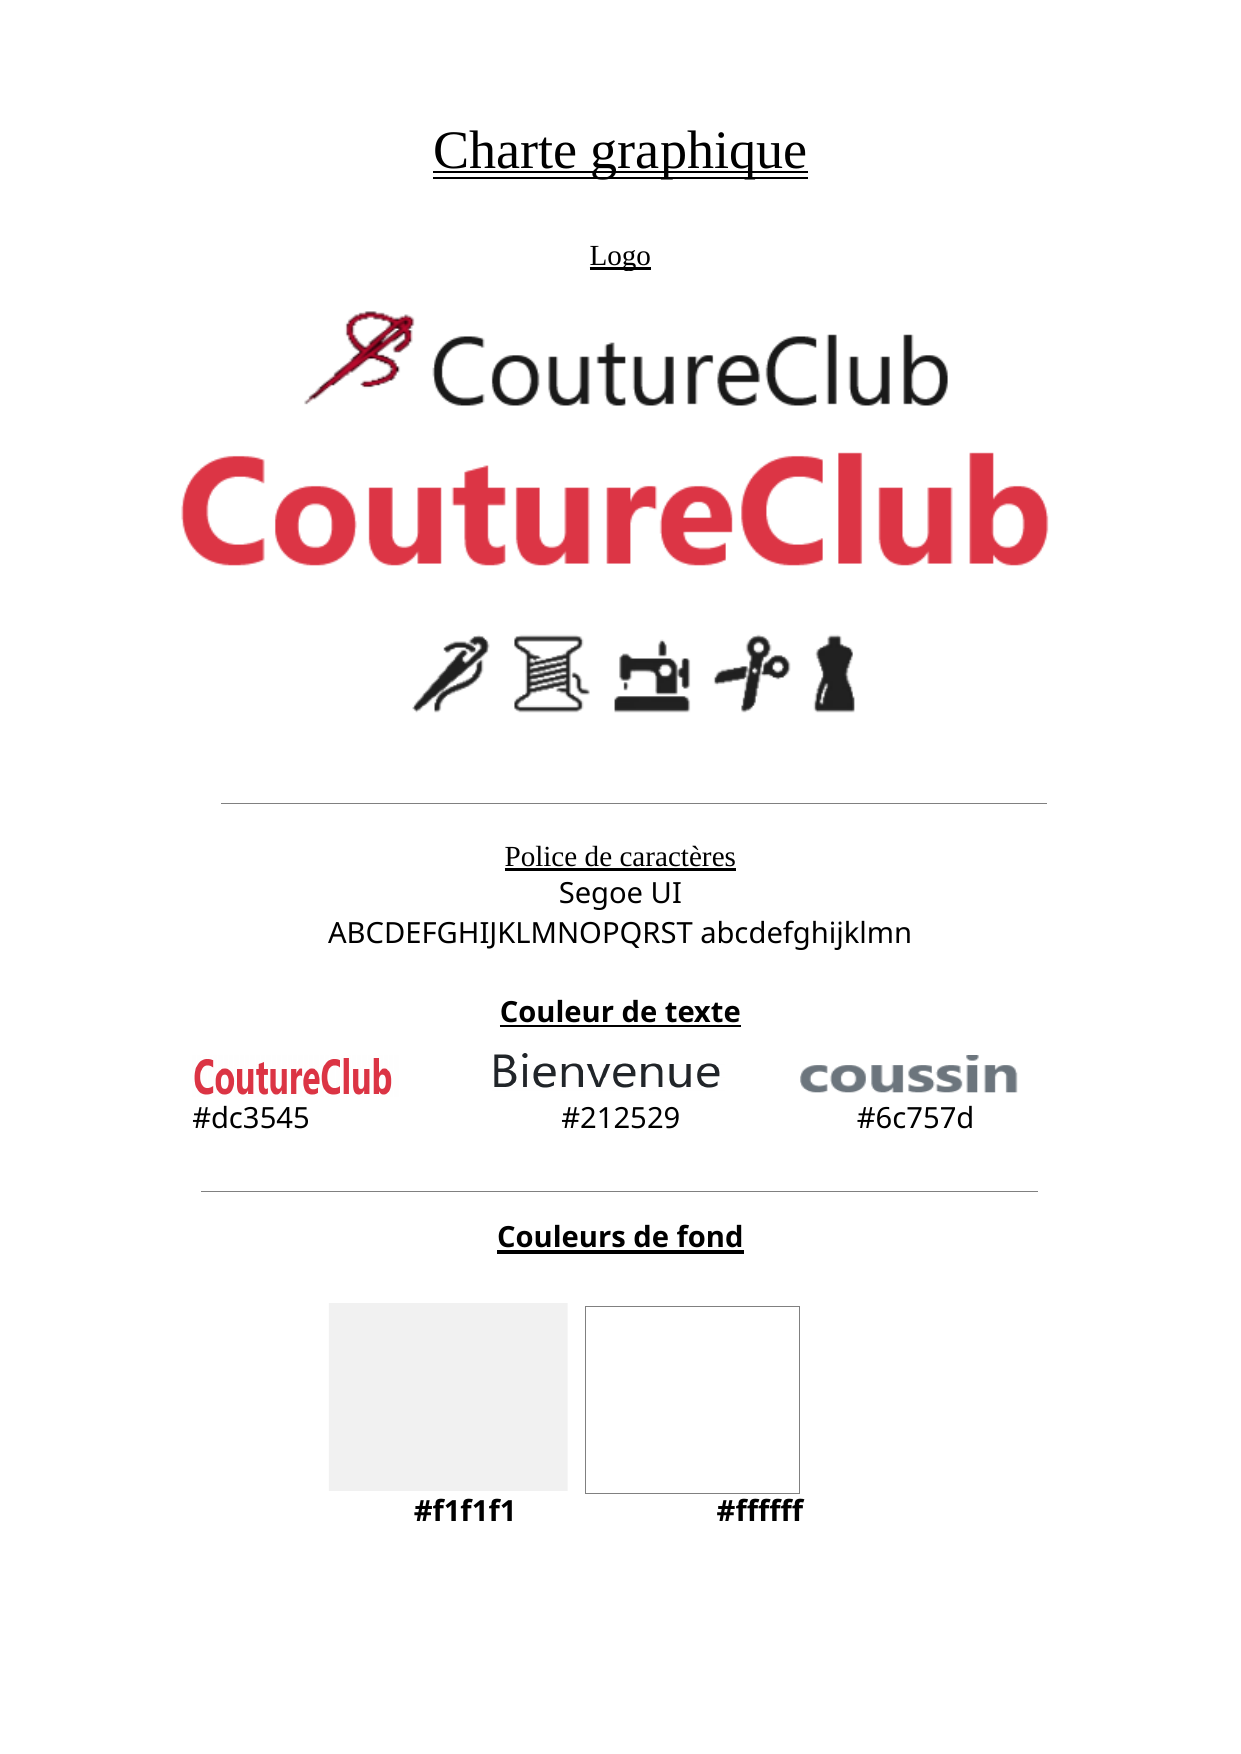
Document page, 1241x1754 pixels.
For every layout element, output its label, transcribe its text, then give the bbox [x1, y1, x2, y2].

text Charte graphique [118, 118, 1122, 180]
text Police de caractères [118, 839, 1122, 873]
text Couleur de texte [118, 992, 1122, 1031]
picture [177, 271, 1092, 739]
picture [328, 1303, 568, 1491]
text Segoe UI [118, 873, 1122, 912]
picture [492, 1052, 725, 1091]
text ABCDEFGHIJKLMNOPQRST abcdefghijklmn [118, 912, 1122, 952]
picture [191, 1055, 399, 1097]
text #dc3545 #212529 #6c757d [118, 1031, 1122, 1137]
text #f1f1f1 #ffffff [118, 1296, 1122, 1530]
text Couleurs de fond [118, 1216, 1122, 1256]
picture [800, 1055, 1031, 1098]
text Logo [118, 238, 1122, 271]
